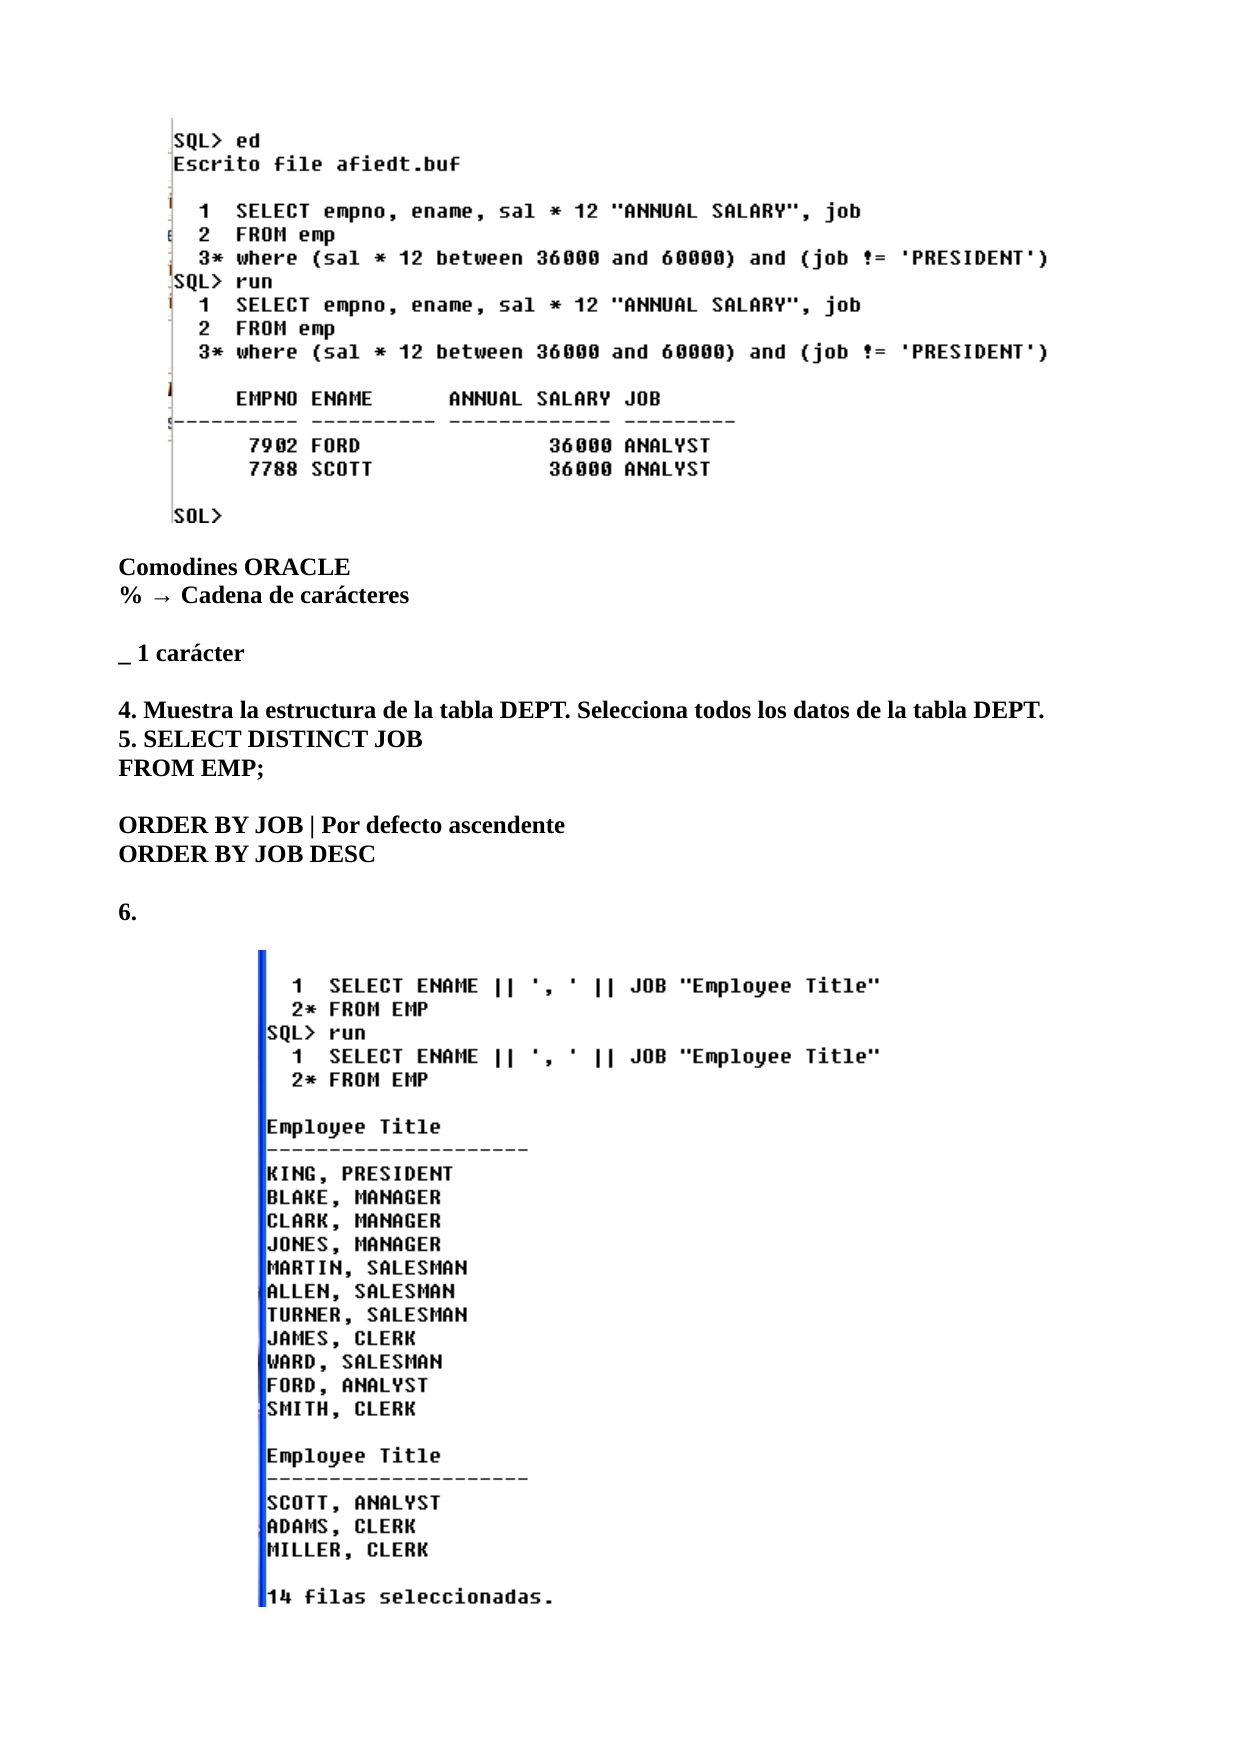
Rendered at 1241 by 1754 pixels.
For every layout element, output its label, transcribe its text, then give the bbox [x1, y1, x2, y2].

text _ 1 carácter [118, 638, 1122, 667]
text % → Cadena de carácteres [118, 580, 1122, 609]
text 4. Muestra la estructura de la tabla DEPT. Selecciona todos los datos de la tabla DEPT. [118, 695, 1122, 724]
text 5. SELECT DISTINCT JOB [118, 724, 1122, 753]
picture [167, 118, 1073, 523]
text Comodines ORACLE [118, 552, 1122, 580]
picture [257, 950, 957, 1607]
text ORDER BY JOB DESC [118, 839, 1122, 868]
text FROM EMP; [118, 753, 1122, 782]
text 6. [118, 897, 1122, 925]
text ORDER BY JOB | Por defecto ascendente [118, 810, 1122, 839]
